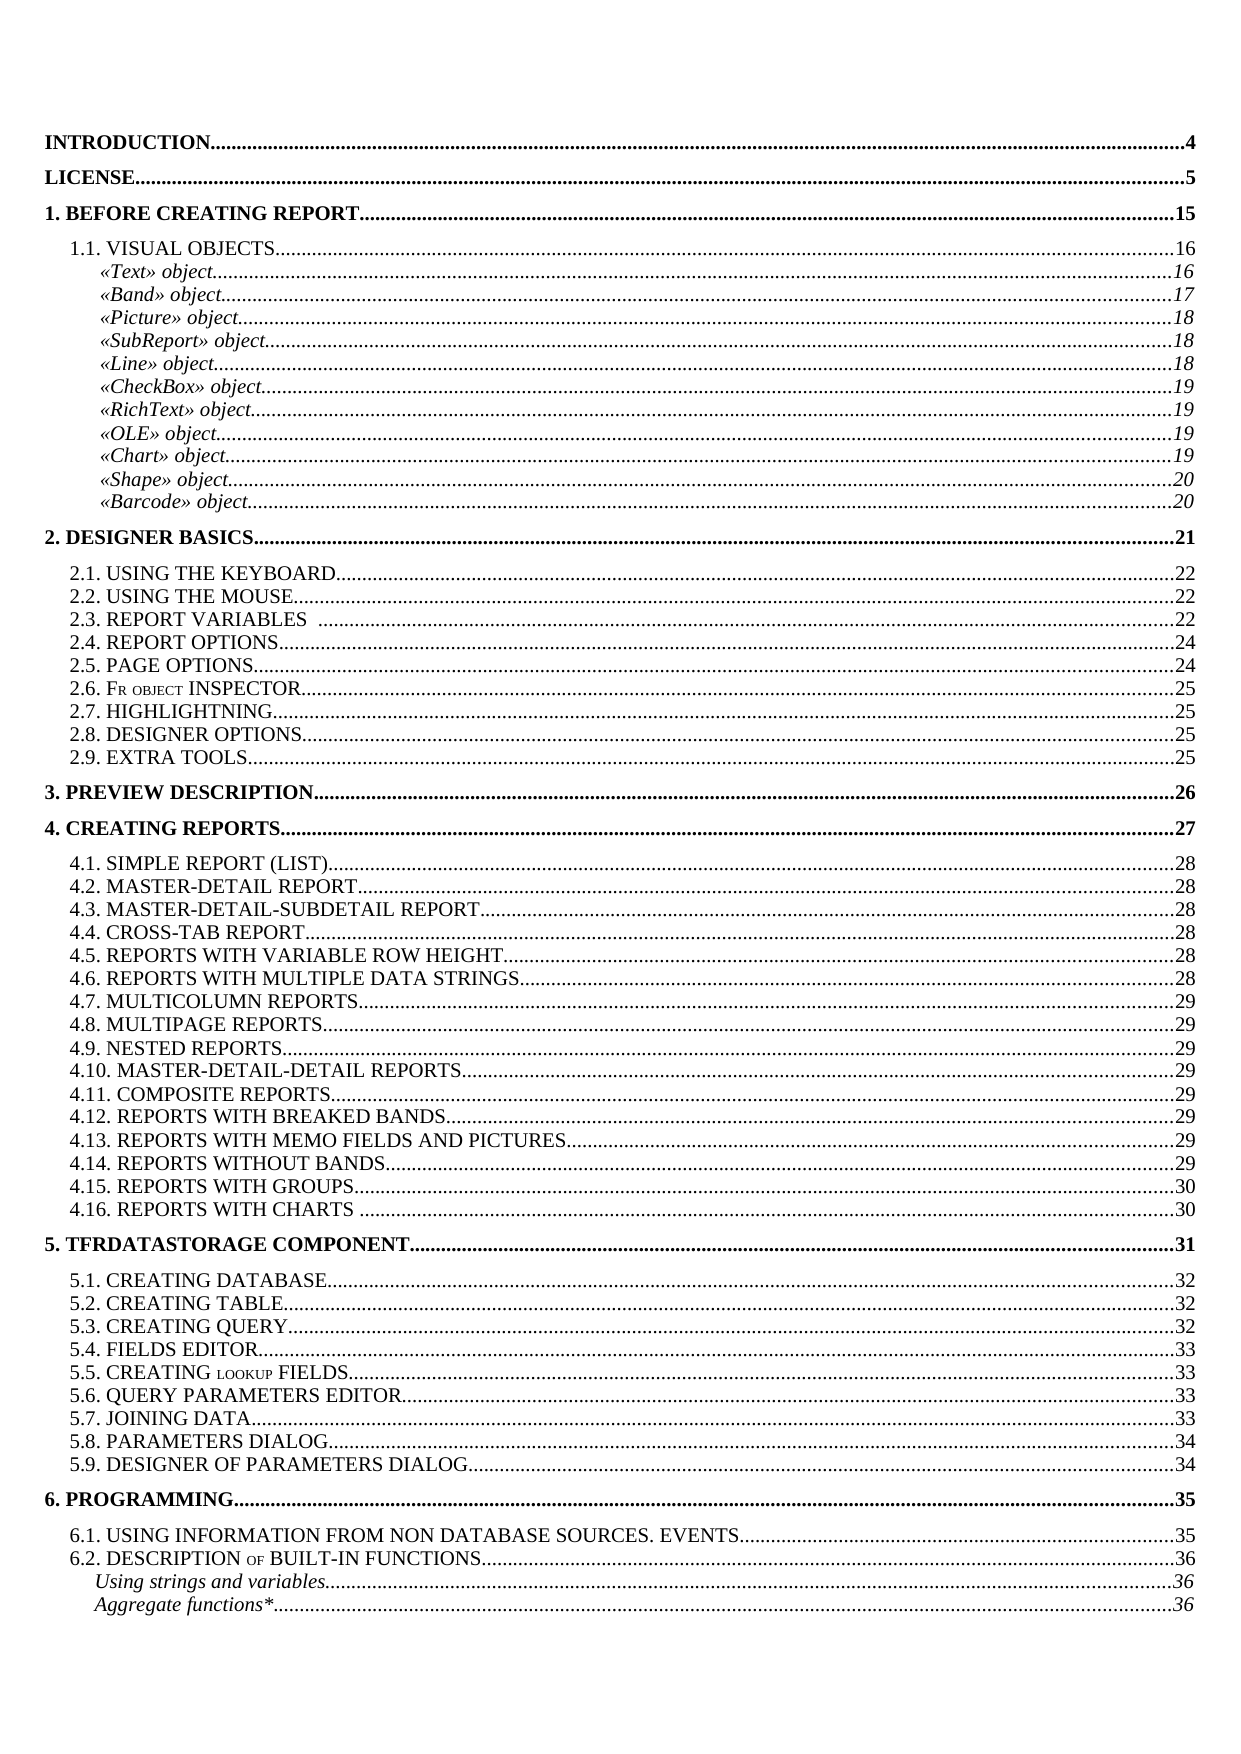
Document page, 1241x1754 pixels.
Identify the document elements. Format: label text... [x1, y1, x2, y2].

text «Line» object 18 [94, 352, 1196, 375]
text 4.11. COMPOSITE REPORTS 29 [69, 1082, 1196, 1105]
text 4.16. REPORTS WITH CHARTS 30 [69, 1197, 1196, 1221]
text 5.1. CREATING DATABASE 32 [69, 1268, 1196, 1292]
text «Barcode» object 20 [94, 490, 1196, 513]
text 2. DESIGNER BASICS 21 [44, 526, 1196, 549]
text «Chart» object 19 [94, 444, 1196, 467]
text 4.10. MASTER-DETAIL-DETAIL REPORTS 29 [69, 1059, 1196, 1082]
text 5.4. FIELDS EDITOR 33 [69, 1338, 1196, 1361]
text 2.4. REPORT OPTIONS 24 [69, 631, 1196, 653]
text Using strings and variables 36 [94, 1570, 1196, 1593]
text 4.1. SIMPLE REPORT (LIST) 28 [69, 852, 1196, 875]
text 2.7. HIGHLIGHTNING 25 [69, 699, 1196, 723]
text 4.14. REPORTS WITHOUT BANDS 29 [69, 1151, 1196, 1174]
text 5.9. DESIGNER OF PARAMETERS DIALOG 34 [69, 1453, 1196, 1476]
text 2.6. Fr object INSPECTOR 25 [69, 677, 1196, 699]
text 2.5. PAGE OPTIONS 24 [69, 653, 1196, 677]
text 5.6. QUERY PARAMETERS EDITOR 33 [69, 1384, 1196, 1407]
text 2.9. EXTRA TOOLS 25 [69, 746, 1196, 769]
text 4.13. REPORTS WITH MEMO FIELDS AND PICTURES 29 [69, 1128, 1196, 1151]
text 4.2. MASTER-DETAIL REPORT 28 [69, 875, 1196, 898]
text «SubReport» object 18 [94, 329, 1196, 352]
text 1.1. VISUAL OBJECTS 16 [69, 237, 1196, 260]
text 2.3. REPORT VARIABLES 22 [69, 607, 1196, 631]
text 4.15. REPORTS WITH GROUPS 30 [69, 1174, 1196, 1197]
text 4.7. MULTICOLUMN REPORTS 29 [69, 990, 1196, 1013]
text 4.4. CROSS-TAB REPORT 28 [69, 921, 1196, 944]
text «RichText» object 19 [94, 398, 1196, 421]
text 6.1. USING INFORMATION FROM NON DATABASE SOURCES. EVENTS 35 [69, 1524, 1196, 1547]
text 2.2. USING THE MOUSE 22 [69, 584, 1196, 607]
text 5. TfrDataStorage COMPONENT 31 [44, 1233, 1196, 1256]
text 2.8. DESIGNER OPTIONS 25 [69, 723, 1196, 746]
text 4.3. MASTER-DETAIL-SUBDETAIL REPORT 28 [69, 898, 1196, 921]
text «Shape» object 20 [94, 467, 1196, 490]
text 1. BEFORE CREATING REPORT 15 [44, 202, 1196, 225]
text 5.3. CREATING QUERY 32 [69, 1314, 1196, 1338]
text «Band» object 17 [94, 283, 1196, 306]
text INTRODUCTION 4 [44, 131, 1196, 154]
text 5.5. CREATING lookup FIELDS 33 [69, 1361, 1196, 1384]
text 6. PROGRAMMING 35 [44, 1488, 1196, 1511]
text «CheckBox» object 19 [94, 375, 1196, 398]
text «OLE» object 19 [94, 421, 1196, 444]
text LICENSE 5 [44, 166, 1196, 189]
text Aggregate functions* 36 [94, 1593, 1196, 1616]
text 5.8. PARAMETERS DIALOG 34 [69, 1430, 1196, 1453]
text 4.8. MULTIPAGE REPORTS 29 [69, 1013, 1196, 1036]
text 5.7. JOINING DATA 33 [69, 1407, 1196, 1430]
text 4.6. REPORTS WITH MULTIPLE DATA STRINGS 28 [69, 967, 1196, 990]
text 5.2. CREATING TABLE 32 [69, 1292, 1196, 1314]
text 6.2. DESCRIPTION of BUILT-IN FUNCTIONS 36 [69, 1547, 1196, 1570]
text «Text» object 16 [94, 260, 1196, 283]
text 4. CREATING REPORTS 27 [44, 817, 1196, 840]
text 4.12. REPORTS WITH BREAKED BANDS 29 [69, 1105, 1196, 1128]
text 3. Preview DESCRIPTION 26 [44, 781, 1196, 804]
text 4.9. NESTED REPORTS 29 [69, 1036, 1196, 1059]
text 2.1. USING THE KEYBOARD 22 [69, 561, 1196, 584]
text 4.5. REPORTS WITH VARIABLE ROW HEIGHT 28 [69, 944, 1196, 967]
text «Picture» object 18 [94, 306, 1196, 329]
